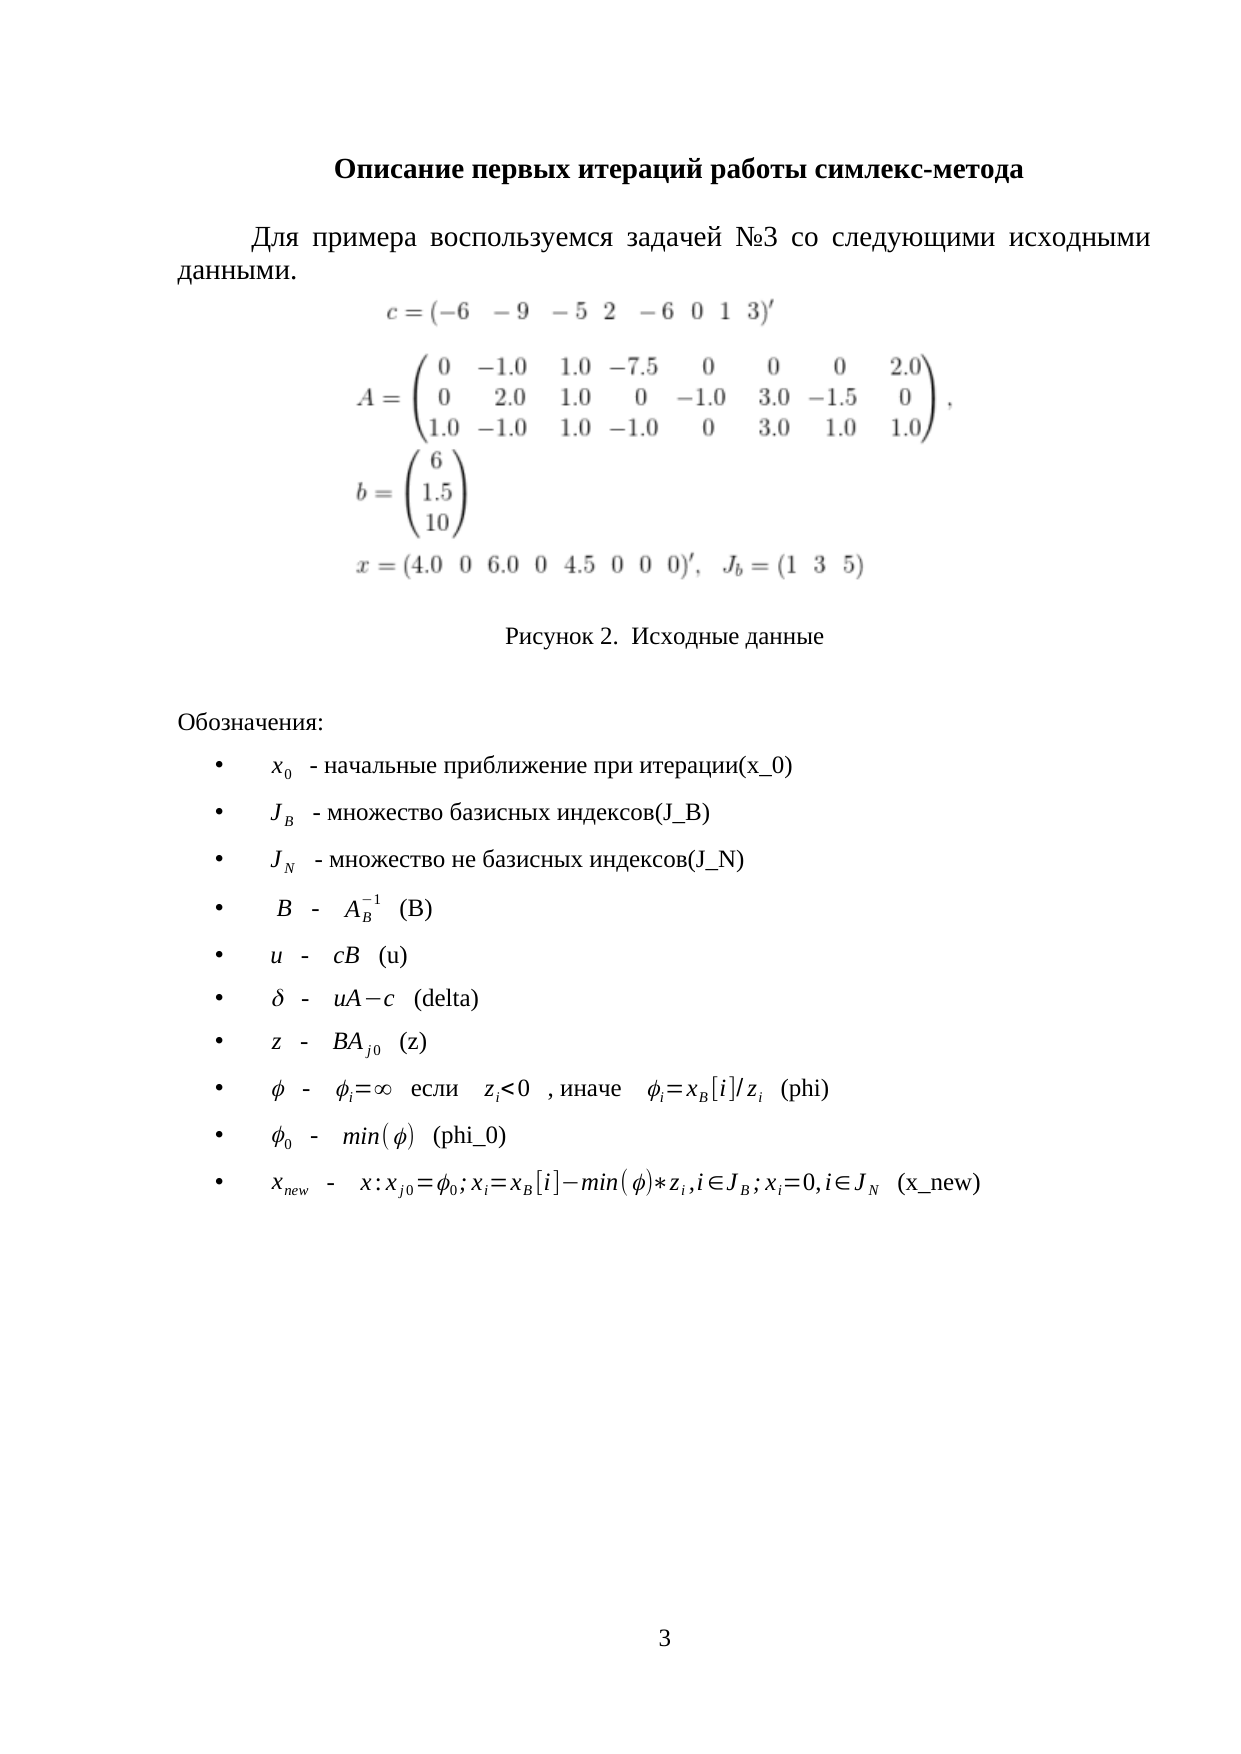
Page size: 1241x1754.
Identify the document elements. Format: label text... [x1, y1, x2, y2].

list - (delta) [215, 983, 1152, 1012]
list - если , иначе (phi) [215, 1073, 1152, 1106]
picture [333, 285, 996, 600]
list - (B) [215, 891, 1152, 926]
list - (z) [215, 1026, 1152, 1059]
text Обозначения: [177, 707, 1152, 736]
text Для примера воспользуемся задачей №3 со следующими исходными данными. [177, 219, 1152, 286]
list - множество не базисных индексов(J_N) [215, 844, 1152, 877]
list - (u) [215, 940, 1152, 969]
list - (phi_0) [215, 1120, 1152, 1152]
list - множество базисных индексов(J_B) [215, 797, 1152, 830]
list - (x_new) [215, 1167, 1152, 1199]
text Описание первых итераций работы симлекс-метода [177, 152, 1152, 185]
text Рисунок 2. Исходные данные [177, 621, 1152, 650]
list - начальные приближение при итерации(x_0) [215, 751, 1152, 783]
